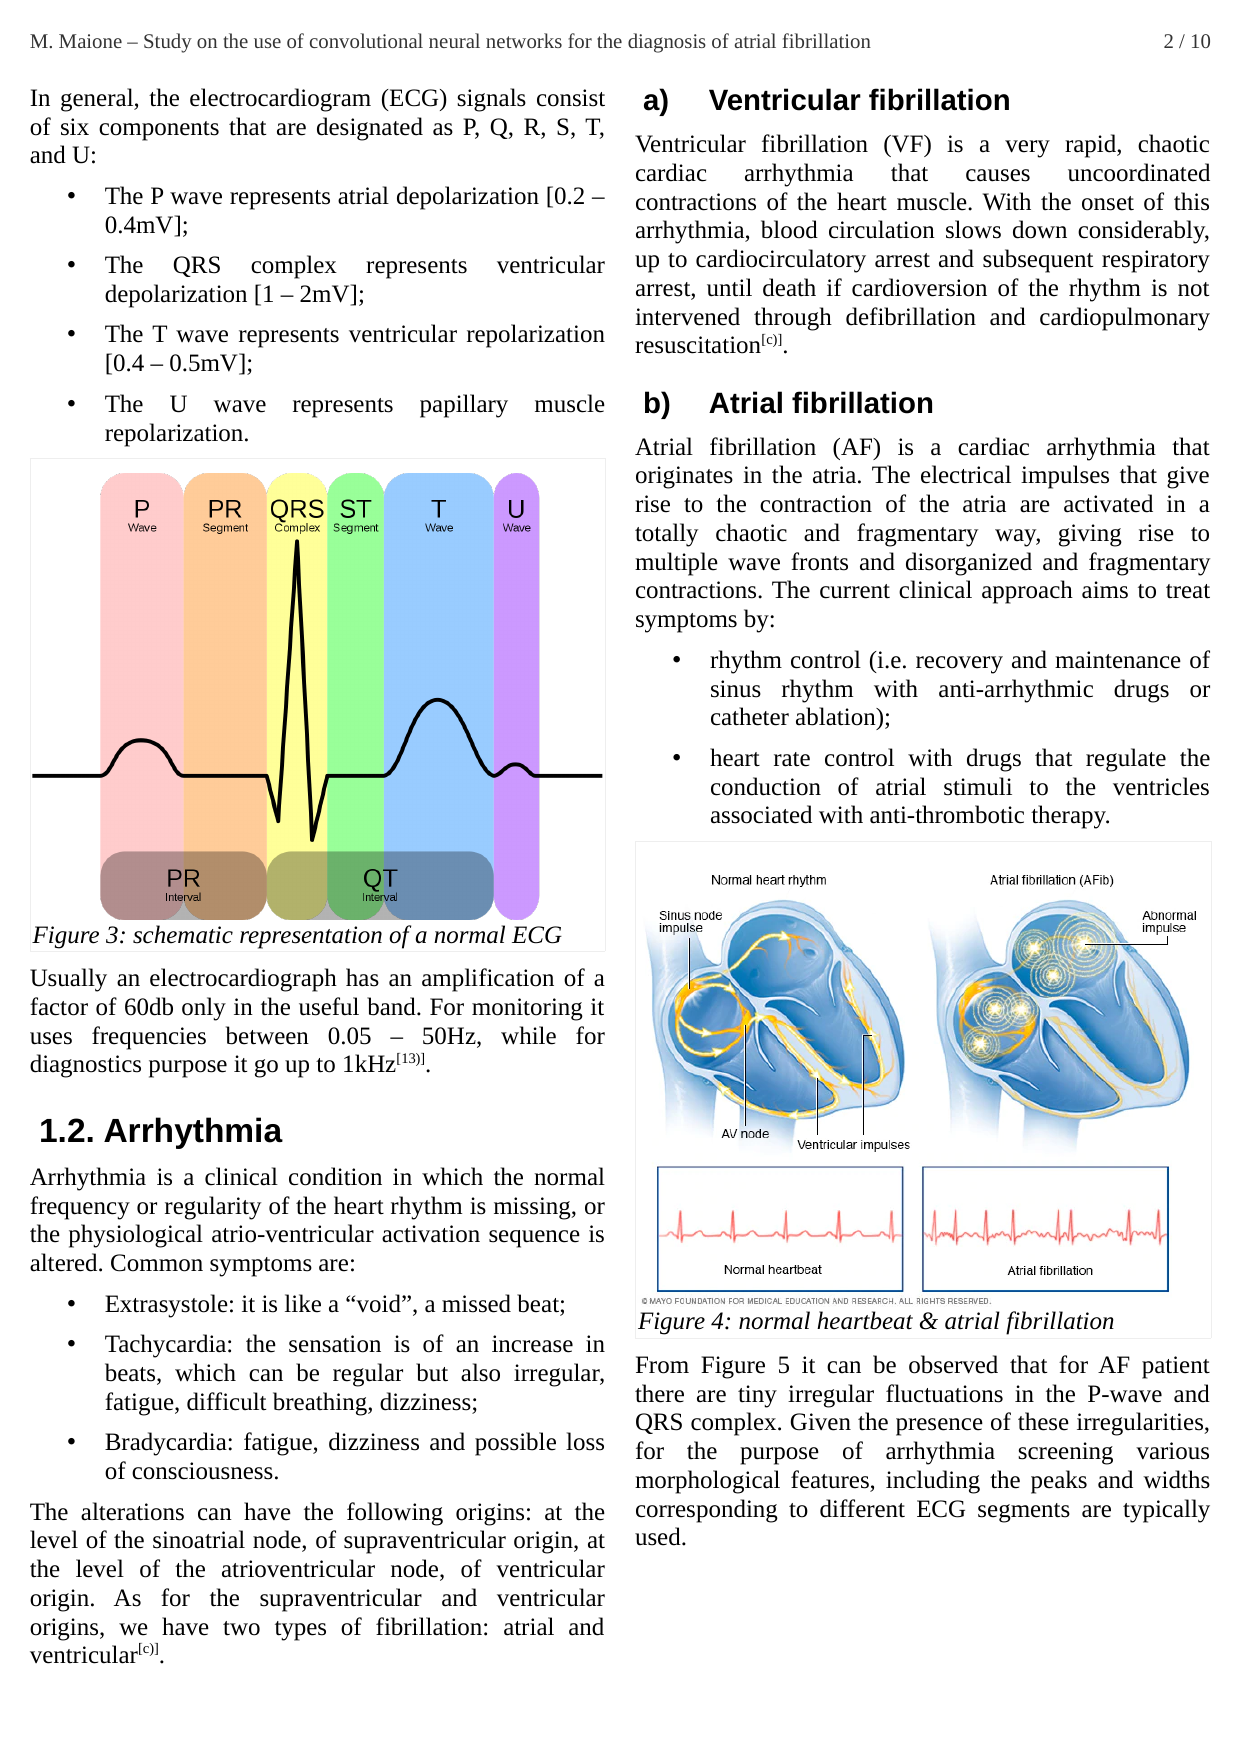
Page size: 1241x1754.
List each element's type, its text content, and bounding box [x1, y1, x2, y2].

subtitle Ventricular fibrillation [635, 83, 1211, 117]
list The U wave represents papillary muscle repolarization. [67, 389, 605, 446]
text Usually an electrocardiograph has an amplification of a factor of 60db only in the useful band. For monitoring it uses frequencies between 0.05 – 50Hz, while for diagnostics purpose it go up to 1kHz[13]. [29, 963, 605, 1078]
list heart rate control with drugs that regulate the conduction of atrial stimuli to the ventricles associated with anti-thrombotic therapy. [672, 743, 1211, 829]
text The alterations can have the following origins: at the level of the sinoatrial node, of supraventricular origin, at the level of the atrioventricular node, of ventricular origin. As for the supraventricular and ventricular origins, we have two types of fibrillation: atrial and ventricular[c]. [29, 1497, 605, 1669]
subtitle Arrhythmia [29, 1111, 605, 1149]
text Arrhythmia is a clinical condition in which the normal frequency or regularity of the heart rhythm is missing, or the physiological atrio-ventricular activation sequence is altered. Common symptoms are: [29, 1162, 605, 1277]
list Tachycardia: the sensation is of an increase in beats, which can be regular but also irregular, fatigue, difficult breathing, dizziness; [67, 1329, 605, 1416]
list The QRS complex represents ventricular depolarization [1 – 2mV]; [67, 250, 605, 308]
text Figure 4: normal heartbeat & atrial fibrillation [638, 1307, 1208, 1335]
text In general, the electrocardiogram (ECG) signals consist of six components that are designated as P, Q, R, S, T, and U: [29, 83, 605, 169]
picture [637, 856, 1208, 1307]
list Bradycardia: fatigue, dizziness and possible loss of consciousness. [67, 1427, 605, 1485]
text From Figure 5 it can be observed that for AF patient there are tiny irregular fluctuations in the P-wave and QRS complex. Given the presence of these irregularities, for the purpose of arrhythmia screening various morphological features, including the peaks and widths corresponding to different ECG segments are typically used. [635, 1350, 1211, 1551]
text Atrial fibrillation (AF) is a cardiac arrhythmia that originates in the atria. The electrical impulses that give rise to the contraction of the atria are activated in a totally chaotic and fragmentary way, giving rise to multiple wave fronts and disorganized and fragmentary contractions. The current clinical approach aims to treat symptoms by: [635, 432, 1211, 633]
subtitle Atrial fibrillation [635, 386, 1211, 419]
list The P wave represents atrial depolarization [0.2 – 0.4mV]; [67, 181, 605, 238]
text Ventricular fibrillation (VF) is a very rapid, chaotic cardiac arrhythmia that causes uncoordinated contractions of the heart muscle. With the onset of this arrhythmia, blood circulation slows down considerably, up to cardiocirculatory arrest and subsequent respiratory arrest, until death if cardioversion of the rhythm is not intervened through defibrillation and cardiopulmonary resuscitation[c]. [635, 129, 1211, 359]
list Extrasystole: it is like a “void”, a missed beat; [67, 1289, 605, 1317]
list rhythm control (i.e. recovery and maintenance of sinus rhythm with anti-arrhythmic drugs or catheter ablation); [672, 645, 1211, 731]
picture [32, 473, 603, 920]
text Figure 3: schematic representation of a normal ECG [32, 920, 602, 948]
list The T wave represents ventricular repolarization [0.4 – 0.5mV]; [67, 319, 605, 377]
